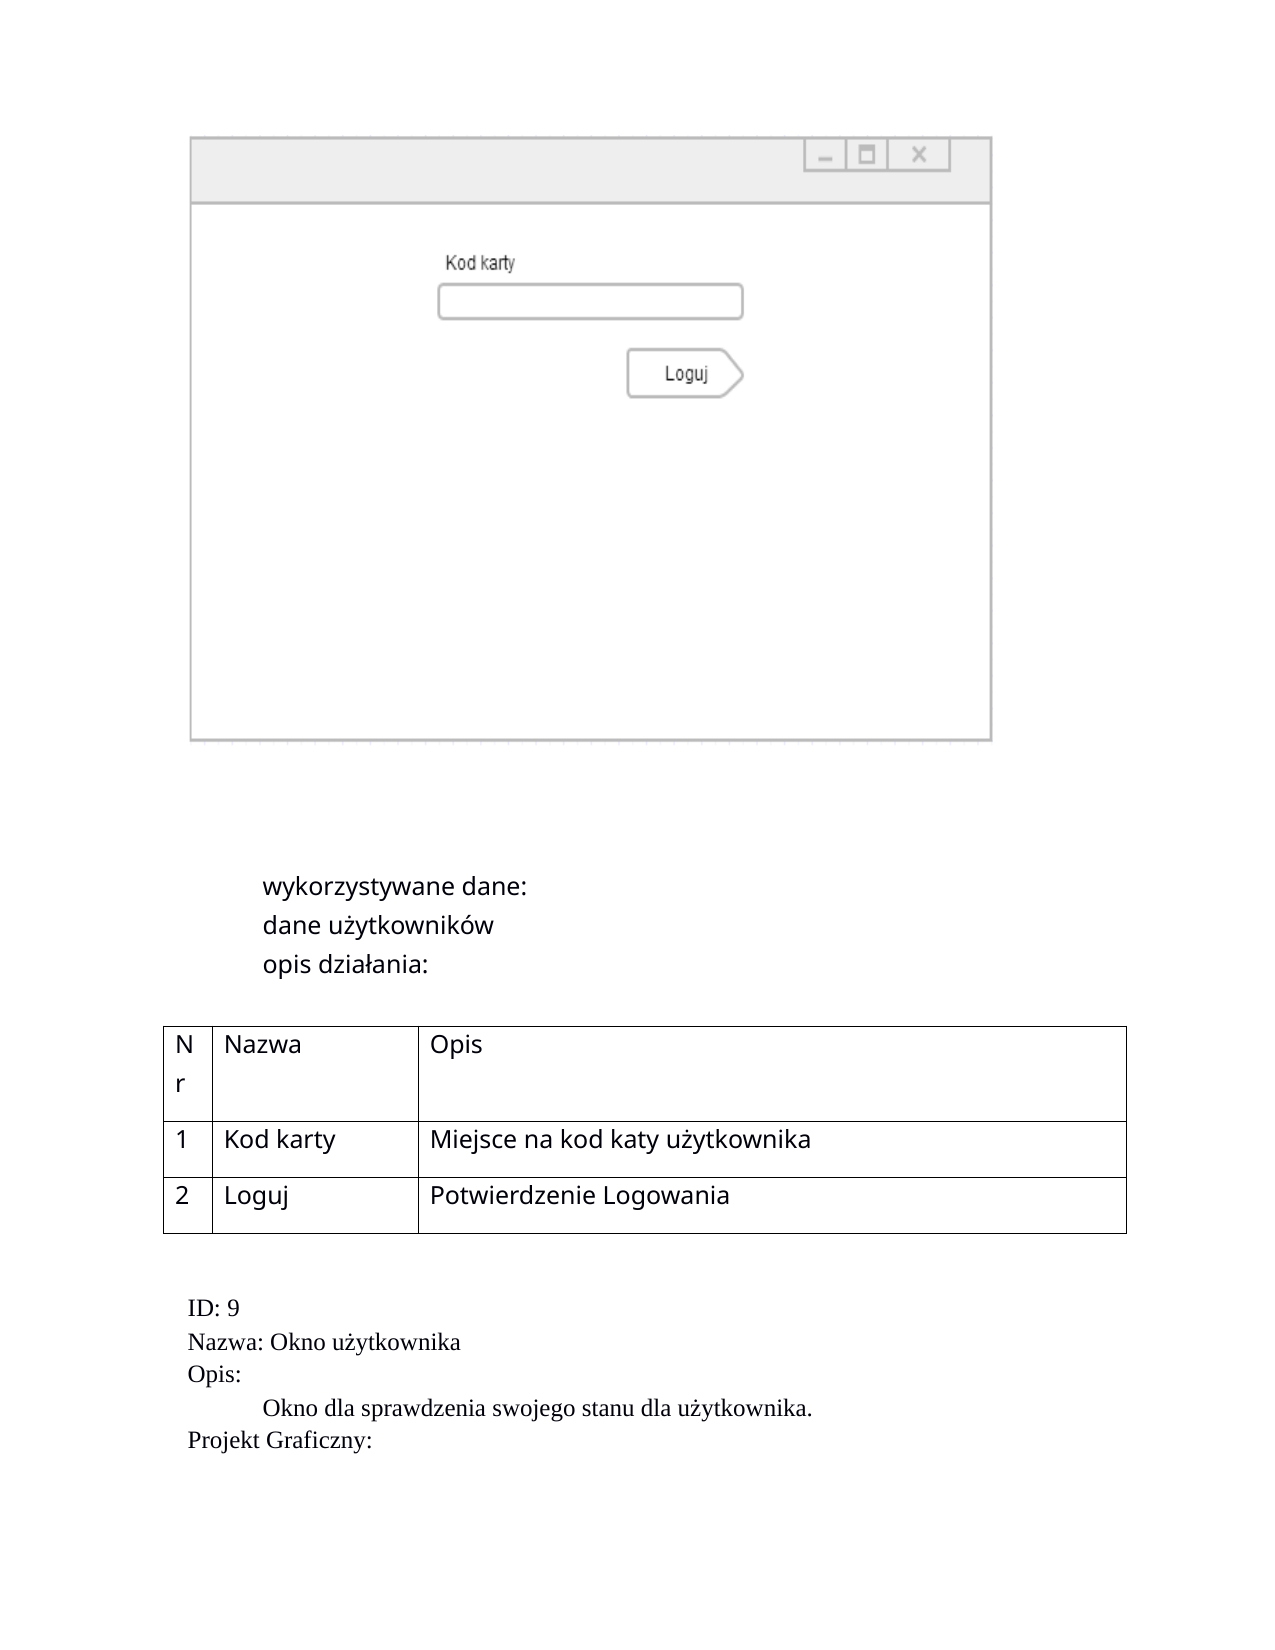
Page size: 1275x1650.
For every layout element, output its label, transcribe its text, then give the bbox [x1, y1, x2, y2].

table_cell Kod karty [213, 1122, 418, 1177]
list opis działania: [262, 947, 1087, 981]
picture [189, 135, 993, 747]
table_header Nazwa [213, 1027, 418, 1121]
table_cell 1 [164, 1122, 212, 1177]
list wykorzystywane dane: [262, 869, 1087, 903]
table_cell 2 [164, 1178, 212, 1232]
table_header Nr [164, 1027, 212, 1121]
table_cell Miejsce na kod katy użytkownika [419, 1122, 1126, 1177]
table_header Opis [419, 1027, 1126, 1121]
table_cell Loguj [213, 1178, 418, 1232]
table_cell Potwierdzenie Logowania [419, 1178, 1126, 1232]
list ID: 9 [187, 1293, 1087, 1322]
list Opis: [187, 1359, 1087, 1388]
list Nazwa: Okno użytkownika [187, 1327, 1087, 1355]
list dane użytkowników [262, 908, 1087, 942]
list Projekt Graficzny: [187, 1426, 1087, 1454]
list Okno dla sprawdzenia swojego stanu dla użytkownika. [187, 1393, 1087, 1421]
